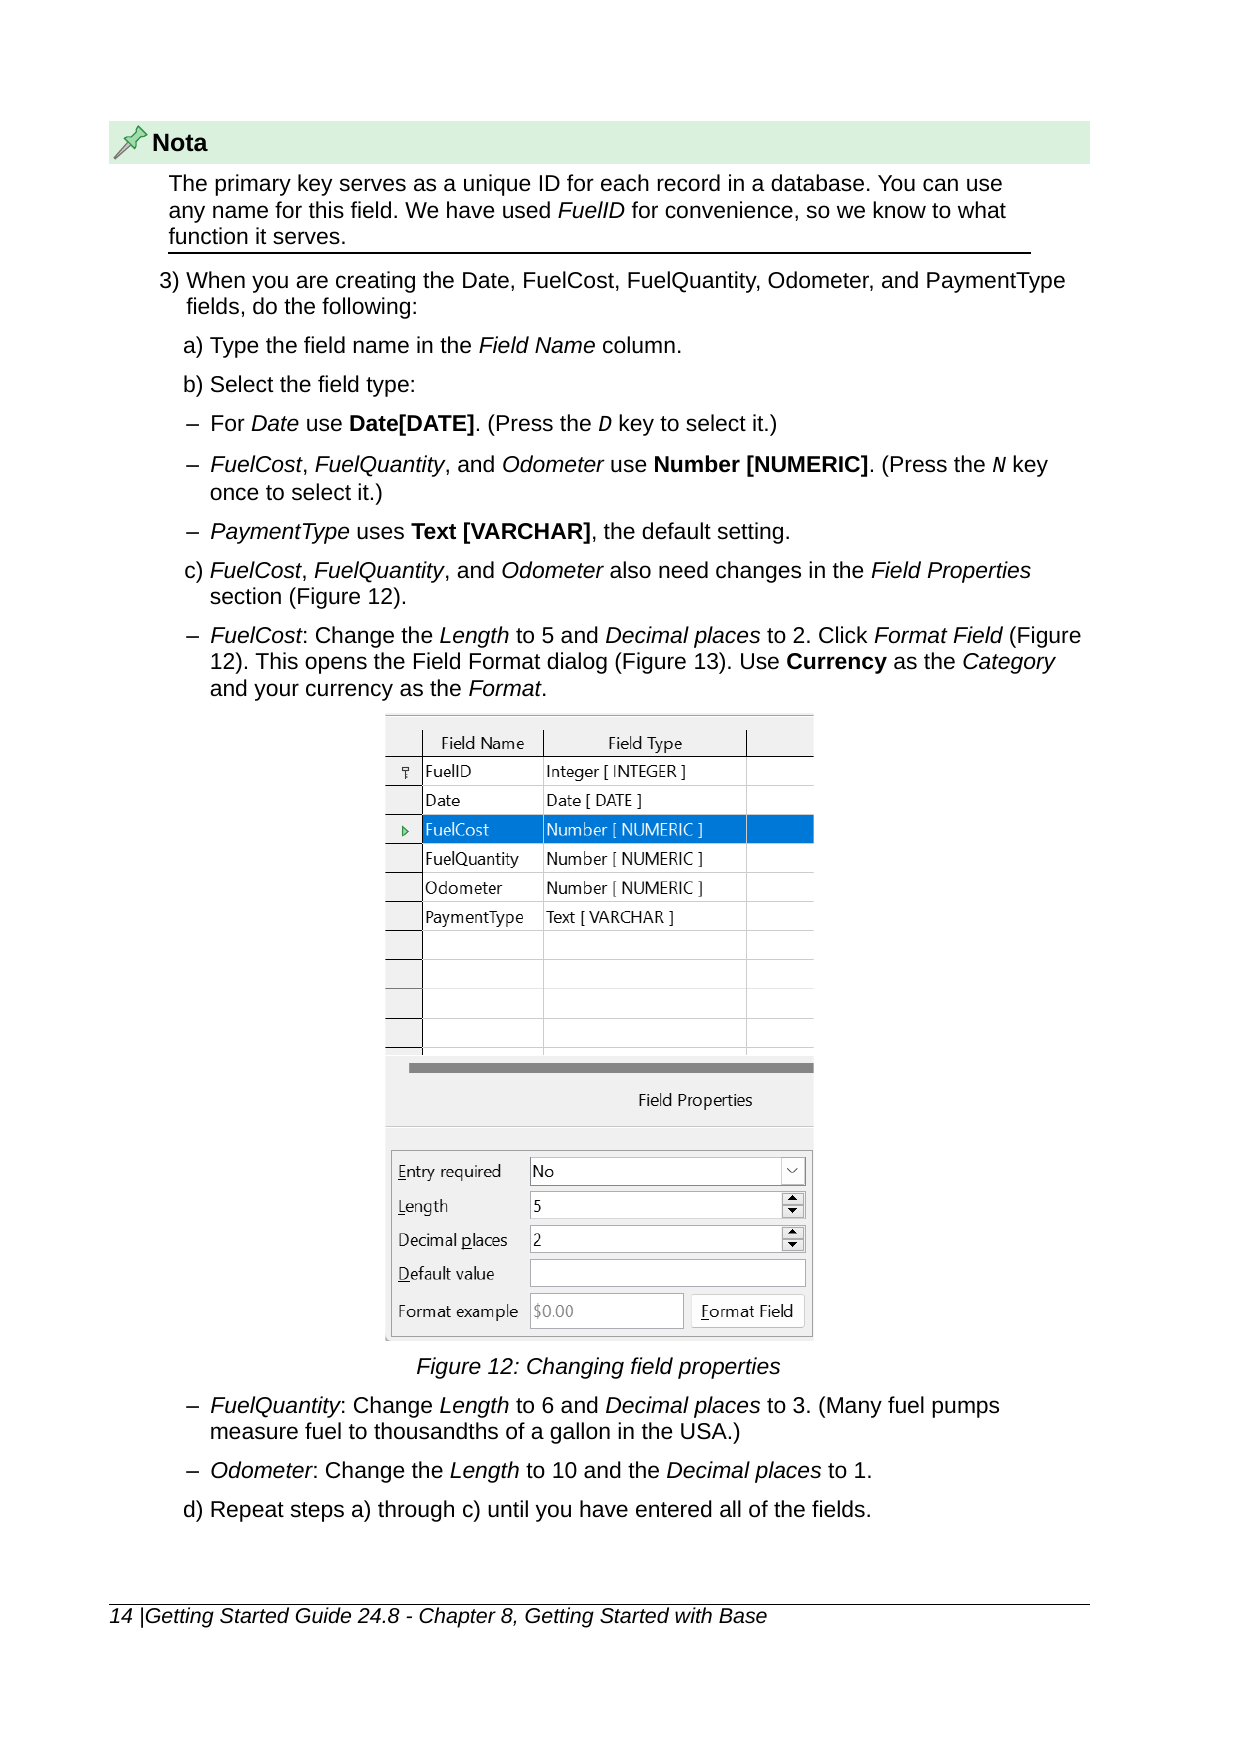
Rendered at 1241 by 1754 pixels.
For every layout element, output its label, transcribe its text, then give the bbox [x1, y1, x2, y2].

list PaymentType uses Text [VARCHAR], the default setting. [186, 518, 1090, 544]
list Repeat steps a) through c) until you have entered all of the fields. [209, 1496, 1090, 1522]
text The primary key serves as a unique ID for each record in a database. You can use any name for this field. We have used FuelID for convenience, so we know to what function it serves. [168, 170, 1031, 252]
list For Date use Date[DATE]. (Press the D key to select it.) [186, 410, 1090, 438]
list FuelCost, FuelQuantity, and Odometer also need changes in the Field Properties section (Figure 12). [209, 557, 1090, 609]
list FuelCost: Change the Length to 5 and Decimal places to 2. Click Format Field (Figure 12). This opens the Field Format dialog (Figure 13). Use Currency as the Category and your currency as the Format. [186, 622, 1090, 701]
text Figure 12: Changing field properties [385, 1353, 813, 1379]
list FuelCost, FuelQuantity, and Odometer use Number [NUMERIC]. (Press the N key once to select it.) [186, 451, 1090, 505]
list FuelQuantity: Change Length to 6 and Decimal places to 3. (Many fuel pumps measure fuel to thousandths of a gallon in the USA.) [186, 1392, 1090, 1444]
list Odometer: Change the Length to 10 and the Decimal places to 1. [186, 1457, 1090, 1483]
list Type the field name in the Field Name column. [209, 332, 1090, 358]
list Select the field type: [209, 371, 1090, 397]
list When you are creating the Date, FuelCost, FuelQuantity, Odometer, and PaymentType fields, do the following: [186, 267, 1090, 319]
subtitle Nota [109, 121, 1090, 164]
picture [385, 713, 814, 1341]
